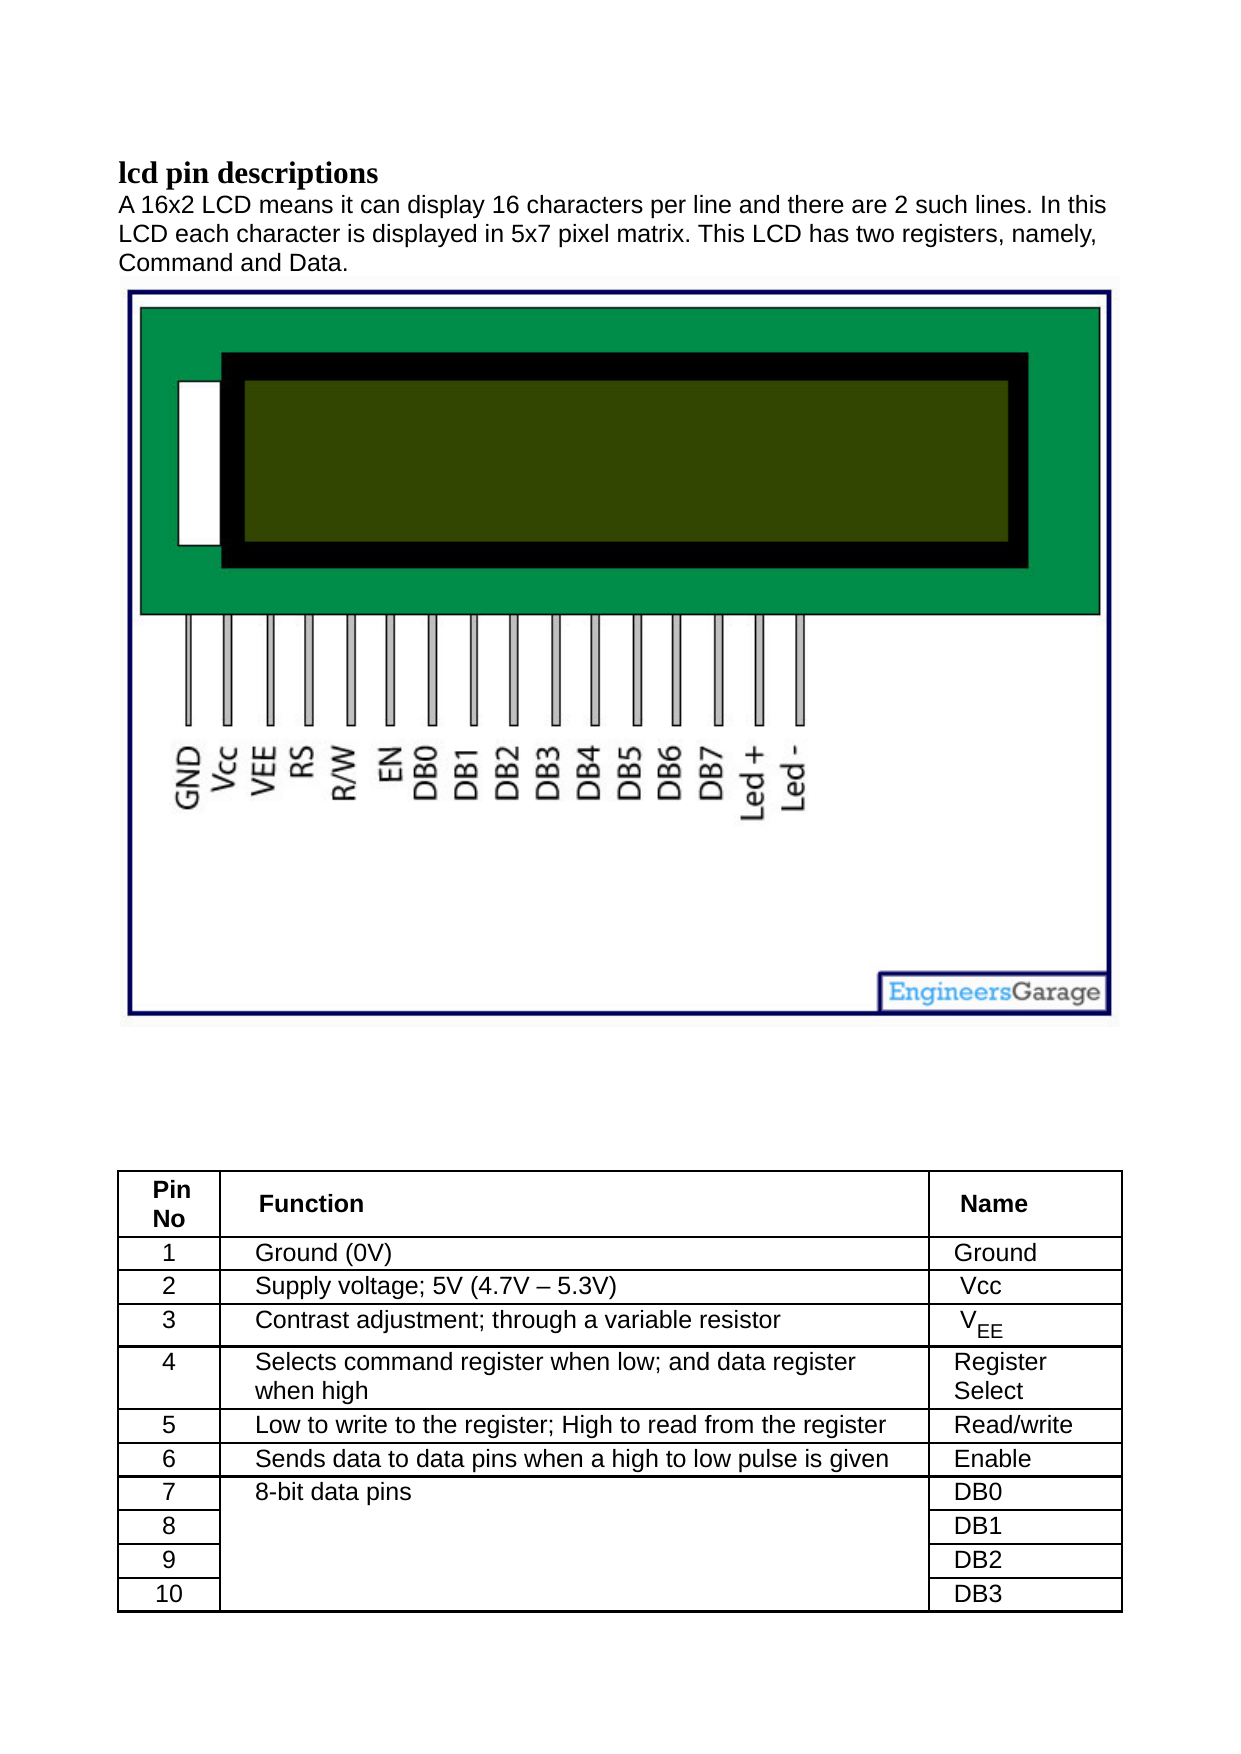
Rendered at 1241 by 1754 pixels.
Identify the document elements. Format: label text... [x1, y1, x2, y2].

table_cell 5 [119, 1410, 219, 1442]
table_cell DB1 [930, 1511, 1121, 1543]
text lcd pin descriptions [118, 154, 1122, 190]
table_cell Supply voltage; 5V (4.7V – 5.3V) [221, 1271, 928, 1303]
text A 16x2 LCD means it can display 16 characters per line and there are 2 such lines. In this LCD each character is displayed in 5x7 pixel matrix. This LCD has two registers, namely, Command and Data. [118, 190, 1122, 276]
table_cell 4 [119, 1348, 219, 1408]
table_cell Register Select [930, 1348, 1121, 1408]
picture [120, 276, 1121, 1027]
table_cell Enable [930, 1444, 1121, 1475]
table_cell Selects command register when low; and data register when high [221, 1348, 928, 1408]
table_cell 10 [119, 1579, 219, 1610]
table_header Name [930, 1172, 1121, 1236]
table_cell 2 [119, 1271, 219, 1303]
table_cell VEE [930, 1305, 1121, 1345]
table_cell 8 [119, 1511, 219, 1543]
table_cell 6 [119, 1444, 219, 1475]
table_cell 8-bit data pins [221, 1478, 928, 1610]
table_header Pin No [119, 1172, 219, 1236]
table_cell Ground (0V) [221, 1238, 928, 1269]
table_cell Contrast adjustment; through a variable resistor [221, 1305, 928, 1345]
table_cell Vcc [930, 1271, 1121, 1303]
table_cell 3 [119, 1305, 219, 1345]
table_cell 1 [119, 1238, 219, 1269]
table_cell DB2 [930, 1545, 1121, 1577]
table_header Function [221, 1172, 928, 1236]
table_cell DB0 [930, 1478, 1121, 1509]
table_cell Read/write [930, 1410, 1121, 1442]
table_cell 9 [119, 1545, 219, 1577]
table_cell Ground [930, 1238, 1121, 1269]
table_cell 7 [119, 1478, 219, 1509]
table_cell Sends data to data pins when a high to low pulse is given [221, 1444, 928, 1475]
table_cell DB3 [930, 1579, 1121, 1610]
table_cell Low to write to the register; High to read from the register [221, 1410, 928, 1442]
